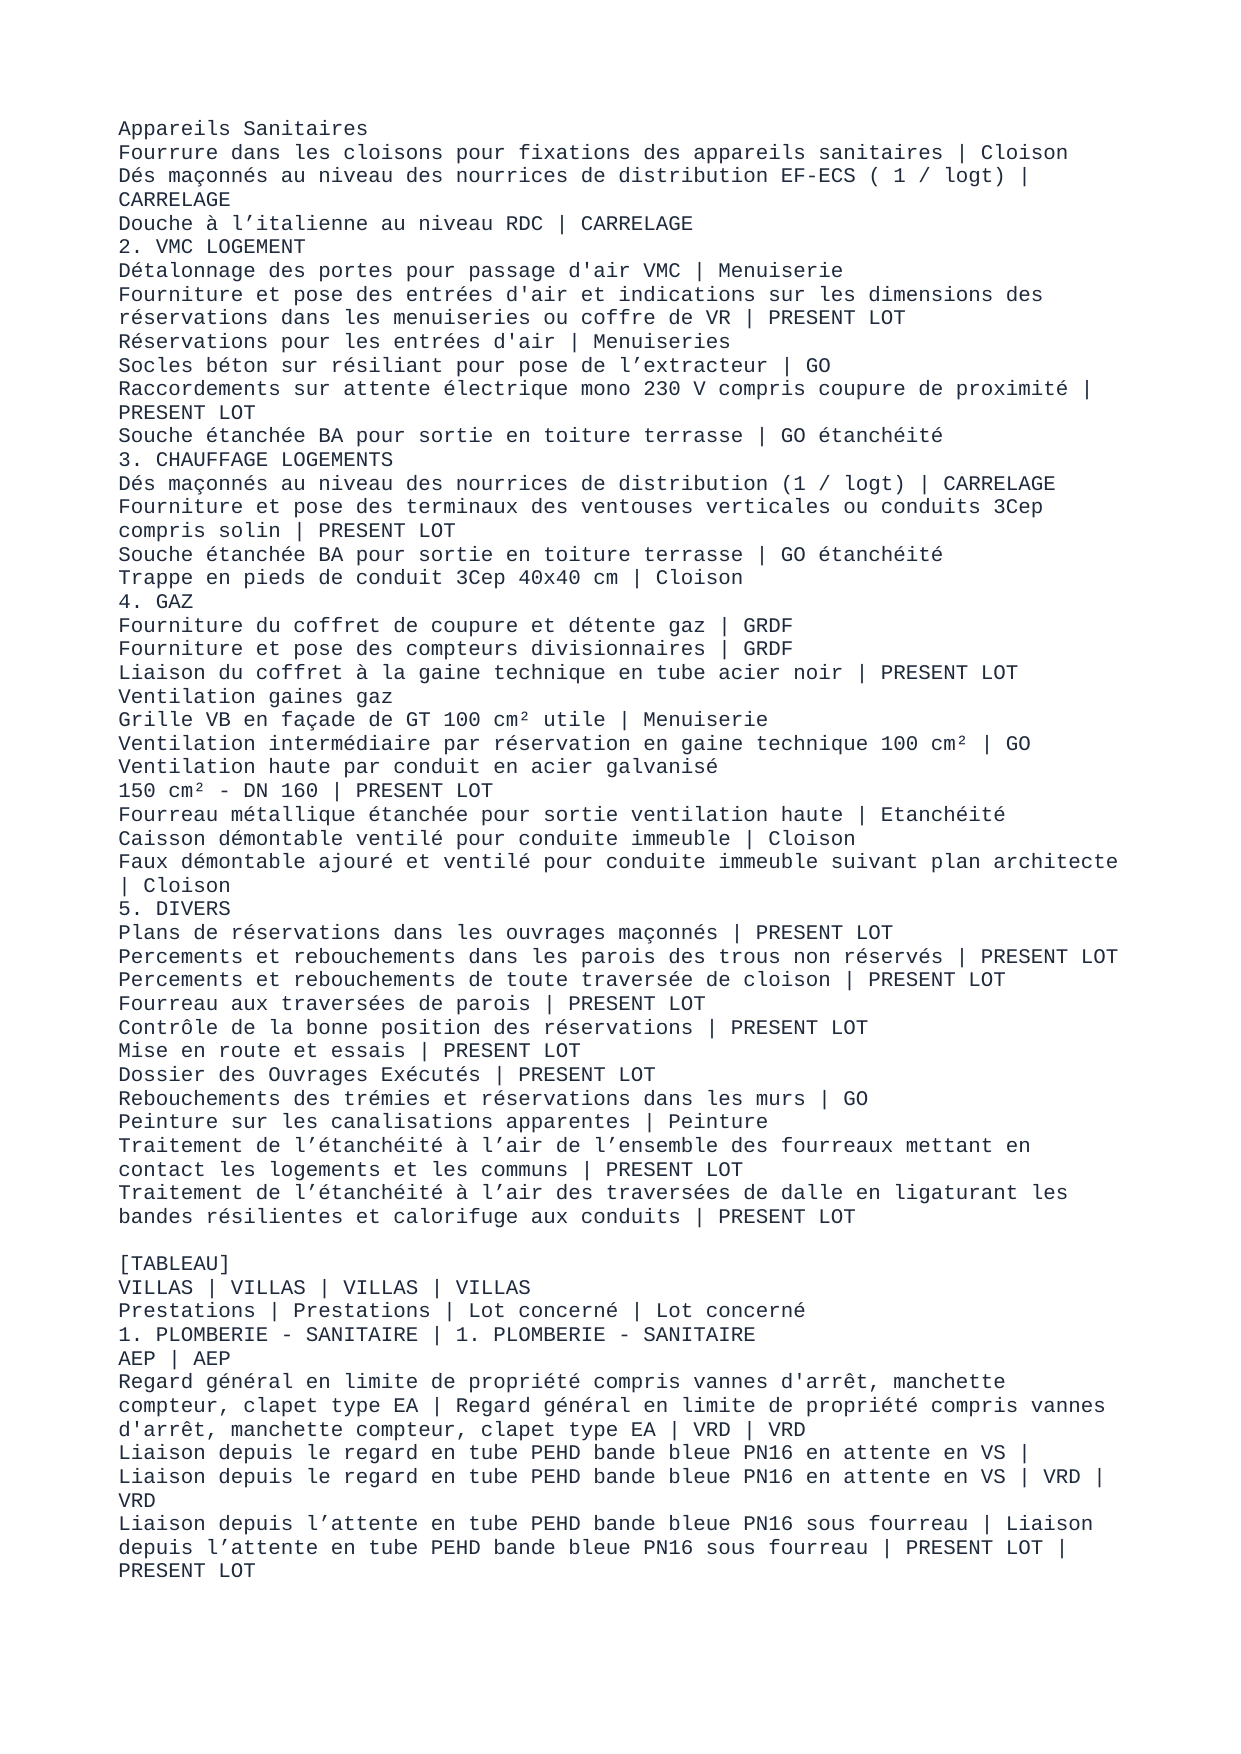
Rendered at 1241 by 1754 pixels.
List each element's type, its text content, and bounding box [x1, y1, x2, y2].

text Traitement de l’étanchéité à l’air de l’ensemble des fourreaux mettant en contact les logements et les communs | PRESENT LOT [118, 1135, 1122, 1182]
text Fourrure dans les cloisons pour fixations des appareils sanitaires | Cloison [118, 142, 1122, 165]
text Contrôle de la bonne position des réservations | PRESENT LOT [118, 1017, 1122, 1040]
text Fourniture du coffret de coupure et détente gaz | GRDF [118, 615, 1122, 638]
text Dossier des Ouvrages Exécutés | PRESENT LOT [118, 1064, 1122, 1088]
text Caisson démontable ventilé pour conduite immeuble | Cloison [118, 827, 1122, 851]
text Appareils Sanitaires [118, 118, 1122, 142]
text Raccordements sur attente électrique mono 230 V compris coupure de proximité | PRESENT LOT [118, 378, 1122, 426]
text Traitement de l’étanchéité à l’air des traversées de dalle en ligaturant les bandes résilientes et calorifuge aux conduits | PRESENT LOT [118, 1182, 1122, 1229]
text 4. GAZ [118, 591, 1122, 615]
text Socles béton sur résiliant pour pose de l’extracteur | GO [118, 354, 1122, 378]
text Ventilation haute par conduit en acier galvanisé [118, 757, 1122, 780]
text Peinture sur les canalisations apparentes | Peinture [118, 1111, 1122, 1135]
text Trappe en pieds de conduit 3Cep 40x40 cm | Cloison [118, 567, 1122, 591]
text VILLAS | VILLAS | VILLAS | VILLAS [118, 1277, 1122, 1300]
text Ventilation intermédiaire par réservation en gaine technique 100 cm² | GO [118, 733, 1122, 757]
text Ventilation gaines gaz [118, 686, 1122, 709]
text Prestations | Prestations | Lot concerné | Lot concerné [118, 1300, 1122, 1324]
text Détalonnage des portes pour passage d'air VMC | Menuiserie [118, 260, 1122, 284]
text Souche étanchée BA pour sortie en toiture terrasse | GO étanchéité [118, 544, 1122, 567]
text 150 cm² - DN 160 | PRESENT LOT [118, 780, 1122, 804]
text Regard général en limite de propriété compris vannes d'arrêt, manchette compteur, clapet type EA | Regard général en limite de propriété compris vannes d'arrêt, manchette compteur, clapet type EA | VRD | VRD [118, 1371, 1122, 1442]
text Fourniture et pose des entrées d'air et indications sur les dimensions des réservations dans les menuiseries ou coffre de VR | PRESENT LOT [118, 284, 1122, 331]
text Souche étanchée BA pour sortie en toiture terrasse | GO étanchéité [118, 426, 1122, 449]
text [TABLEAU] [118, 1253, 1122, 1277]
text Mise en route et essais | PRESENT LOT [118, 1040, 1122, 1064]
text Rebouchements des trémies et réservations dans les murs | GO [118, 1088, 1122, 1111]
text 1. PLOMBERIE - SANITAIRE | 1. PLOMBERIE - SANITAIRE [118, 1324, 1122, 1348]
text Liaison depuis le regard en tube PEHD bande bleue PN16 en attente en VS | Liaison depuis le regard en tube PEHD bande bleue PN16 en attente en VS | VRD | VRD [118, 1442, 1122, 1513]
text 2. VMC LOGEMENT [118, 236, 1122, 260]
text Grille VB en façade de GT 100 cm² utile | Menuiserie [118, 709, 1122, 733]
text Douche à l’italienne au niveau RDC | CARRELAGE [118, 213, 1122, 236]
text Plans de réservations dans les ouvrages maçonnés | PRESENT LOT [118, 922, 1122, 946]
text 3. CHAUFFAGE LOGEMENTS [118, 449, 1122, 473]
text Percements et rebouchements dans les parois des trous non réservés | PRESENT LOT [118, 946, 1122, 969]
text Dés maçonnés au niveau des nourrices de distribution EF-ECS ( 1 / logt) | CARRELAGE [118, 165, 1122, 213]
text Liaison depuis l’attente en tube PEHD bande bleue PN16 sous fourreau | Liaison depuis l’attente en tube PEHD bande bleue PN16 sous fourreau | PRESENT LOT | PRESENT LOT [118, 1513, 1122, 1584]
text AEP | AEP [118, 1348, 1122, 1371]
text Fourniture et pose des terminaux des ventouses verticales ou conduits 3Cep compris solin | PRESENT LOT [118, 496, 1122, 544]
text Fourreau aux traversées de parois | PRESENT LOT [118, 993, 1122, 1017]
text Dés maçonnés au niveau des nourrices de distribution (1 / logt) | CARRELAGE [118, 473, 1122, 496]
text Faux démontable ajouré et ventilé pour conduite immeuble suivant plan architecte | Cloison [118, 851, 1122, 898]
text Fourreau métallique étanchée pour sortie ventilation haute | Etanchéité [118, 804, 1122, 827]
text Liaison du coffret à la gaine technique en tube acier noir | PRESENT LOT [118, 662, 1122, 686]
text Fourniture et pose des compteurs divisionnaires | GRDF [118, 638, 1122, 662]
text 5. DIVERS [118, 898, 1122, 922]
text Réservations pour les entrées d'air | Menuiseries [118, 331, 1122, 354]
text Percements et rebouchements de toute traversée de cloison | PRESENT LOT [118, 969, 1122, 993]
